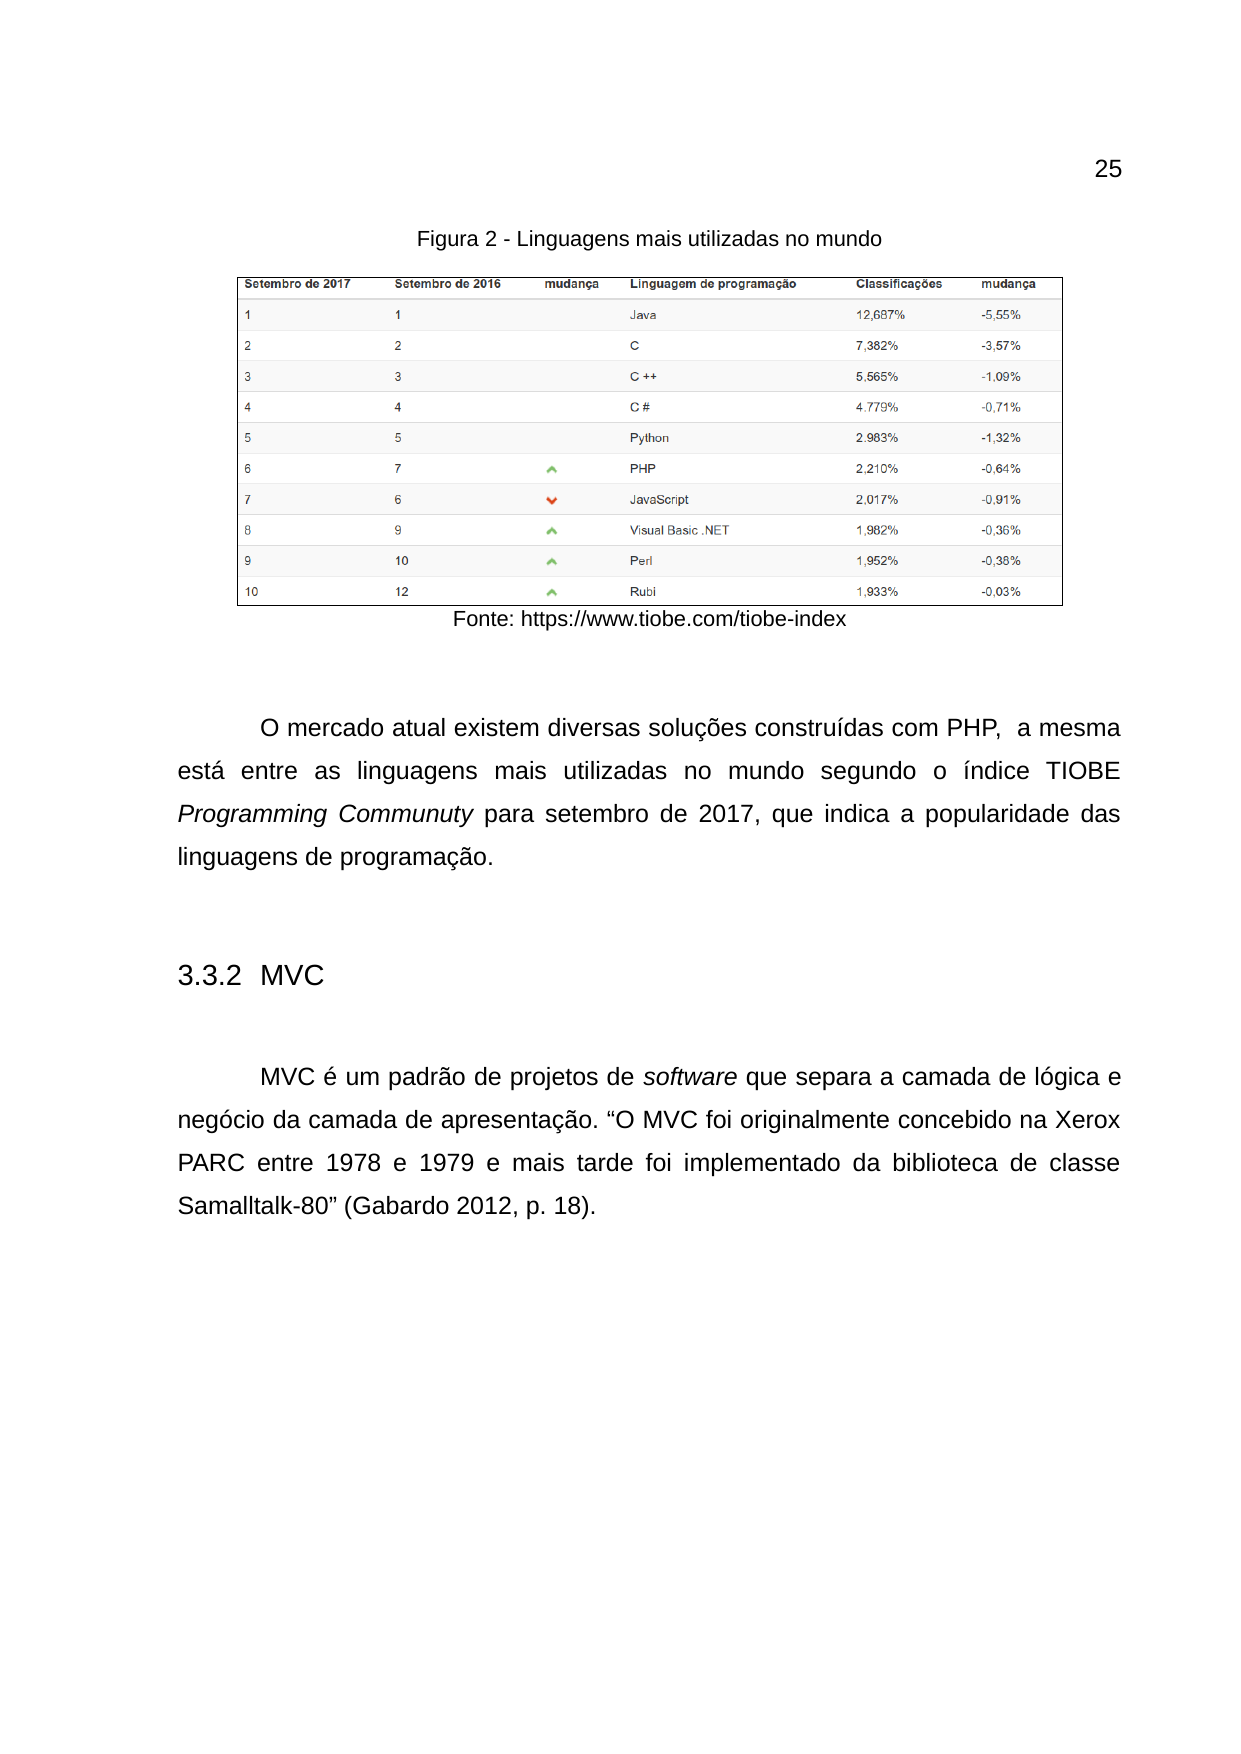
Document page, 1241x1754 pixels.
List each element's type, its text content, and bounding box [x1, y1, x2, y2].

text Fonte: https://www.tiobe.com/tiobe-index [191, 606, 1108, 631]
text MVC é um padrão de projetos de software que separa a camada de lógica e negócio da camada de apresentação. “O MVC foi originalmente concebido na Xerox PARC entre 1978 e 1979 e mais tarde foi implementado da biblioteca de classe Samalltalk-80” (Gabardo 2012, p. 18). [177, 1062, 1122, 1220]
text O mercado atual existem diversas soluções construídas com PHP, a mesma está entre as linguagens mais utilizadas no mundo segundo o índice TIOBE Programming Communuty para setembro de 2017, que indica a popularidade das linguagens de programação. [177, 713, 1122, 871]
text Figura 2 - Linguagens mais utilizadas no mundo [191, 226, 1108, 251]
picture [238, 278, 1062, 605]
subtitle MVC [177, 958, 1122, 991]
